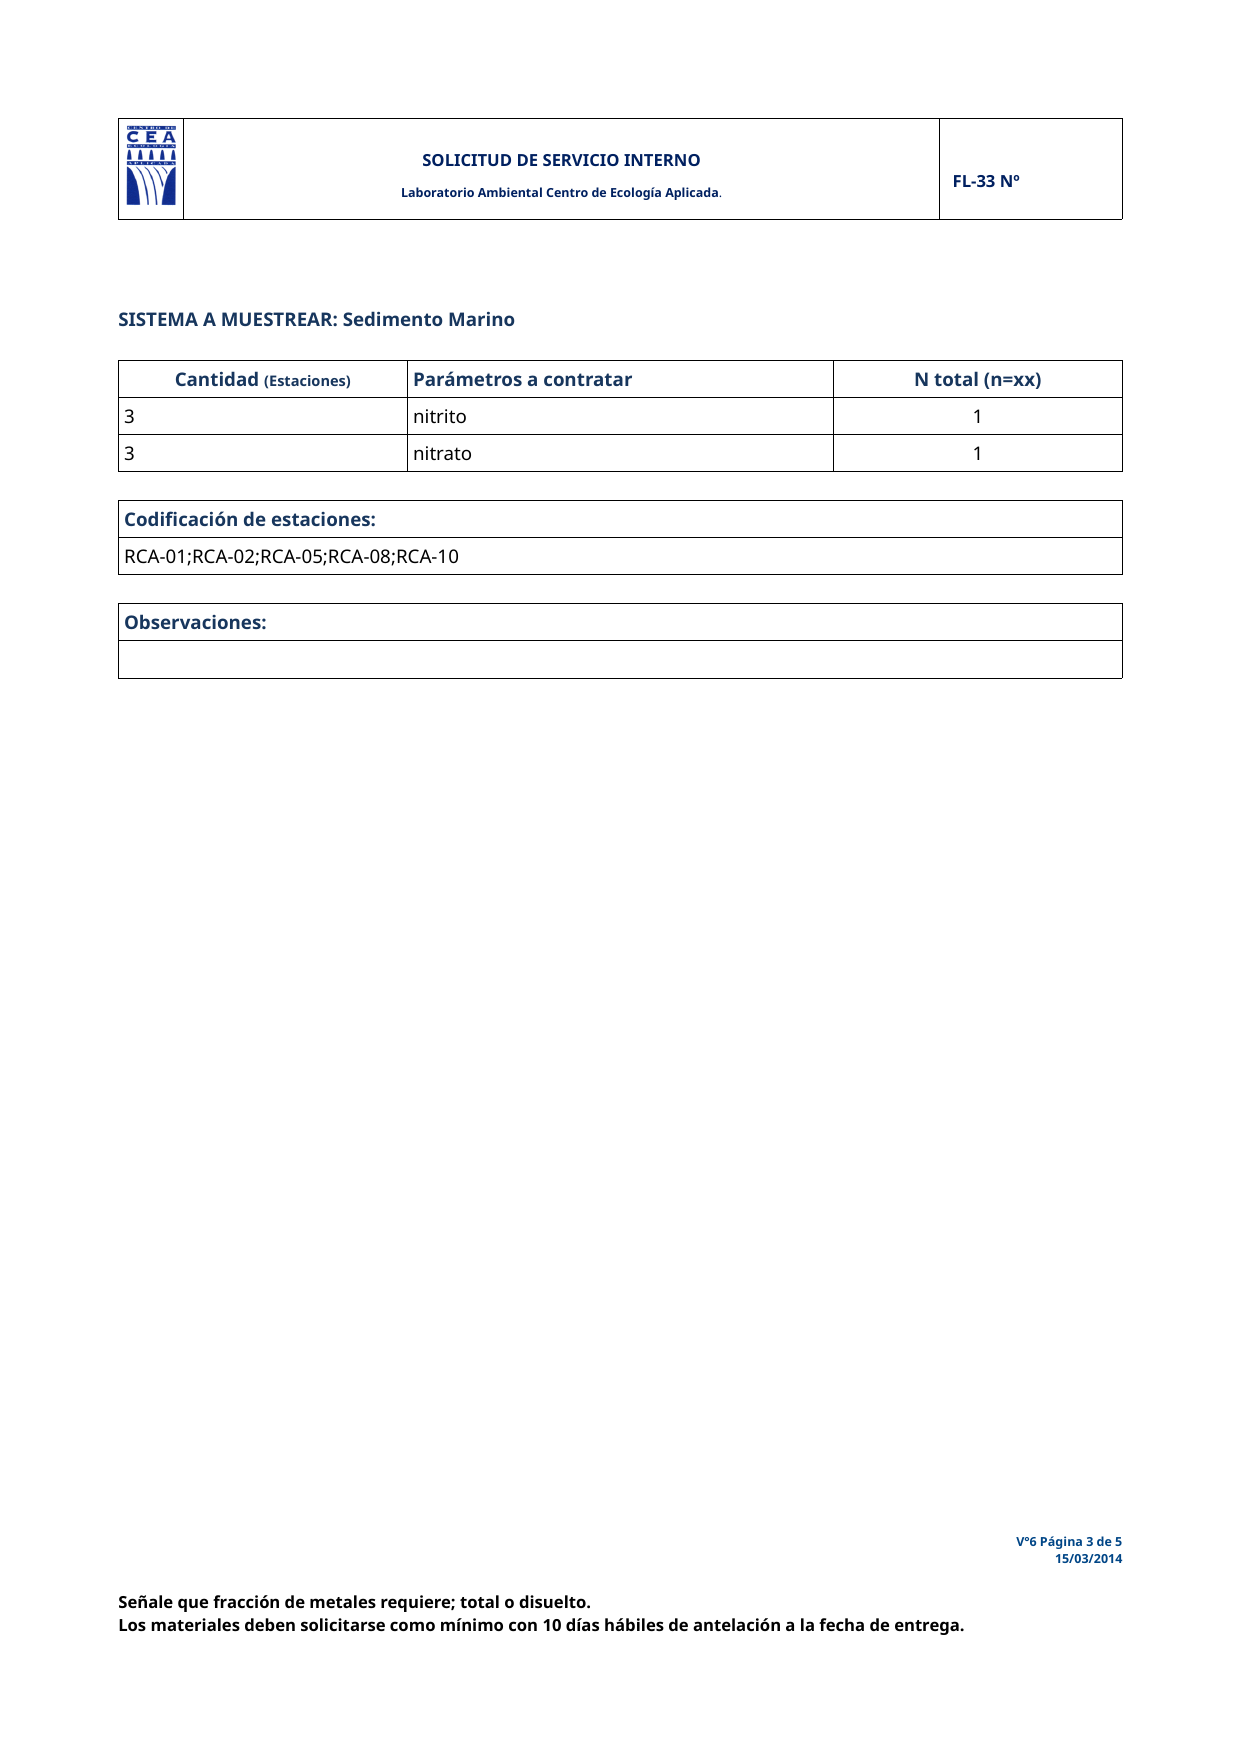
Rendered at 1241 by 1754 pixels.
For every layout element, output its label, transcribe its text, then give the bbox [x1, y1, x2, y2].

table_header Parámetros a contratar [408, 361, 833, 397]
table_cell 3 [119, 435, 407, 471]
table_cell 1 [834, 398, 1122, 434]
table_header Cantidad (Estaciones) [119, 361, 407, 397]
table_cell [119, 641, 1122, 677]
table_header Observaciones: [119, 604, 1122, 640]
table_cell 1 [834, 435, 1122, 471]
text SISTEMA A MUESTREAR: Sedimento Marino [118, 306, 1122, 331]
table_cell nitrato [408, 435, 833, 471]
table_cell RCA-01;RCA-02;RCA-05;RCA-08;RCA-10 [119, 538, 1122, 574]
table_cell nitrito [408, 398, 833, 434]
picture [124, 123, 179, 207]
table_header Codificación de estaciones: [119, 501, 1122, 537]
table_cell 3 [119, 398, 407, 434]
table_header N total (n=xx) [834, 361, 1122, 397]
